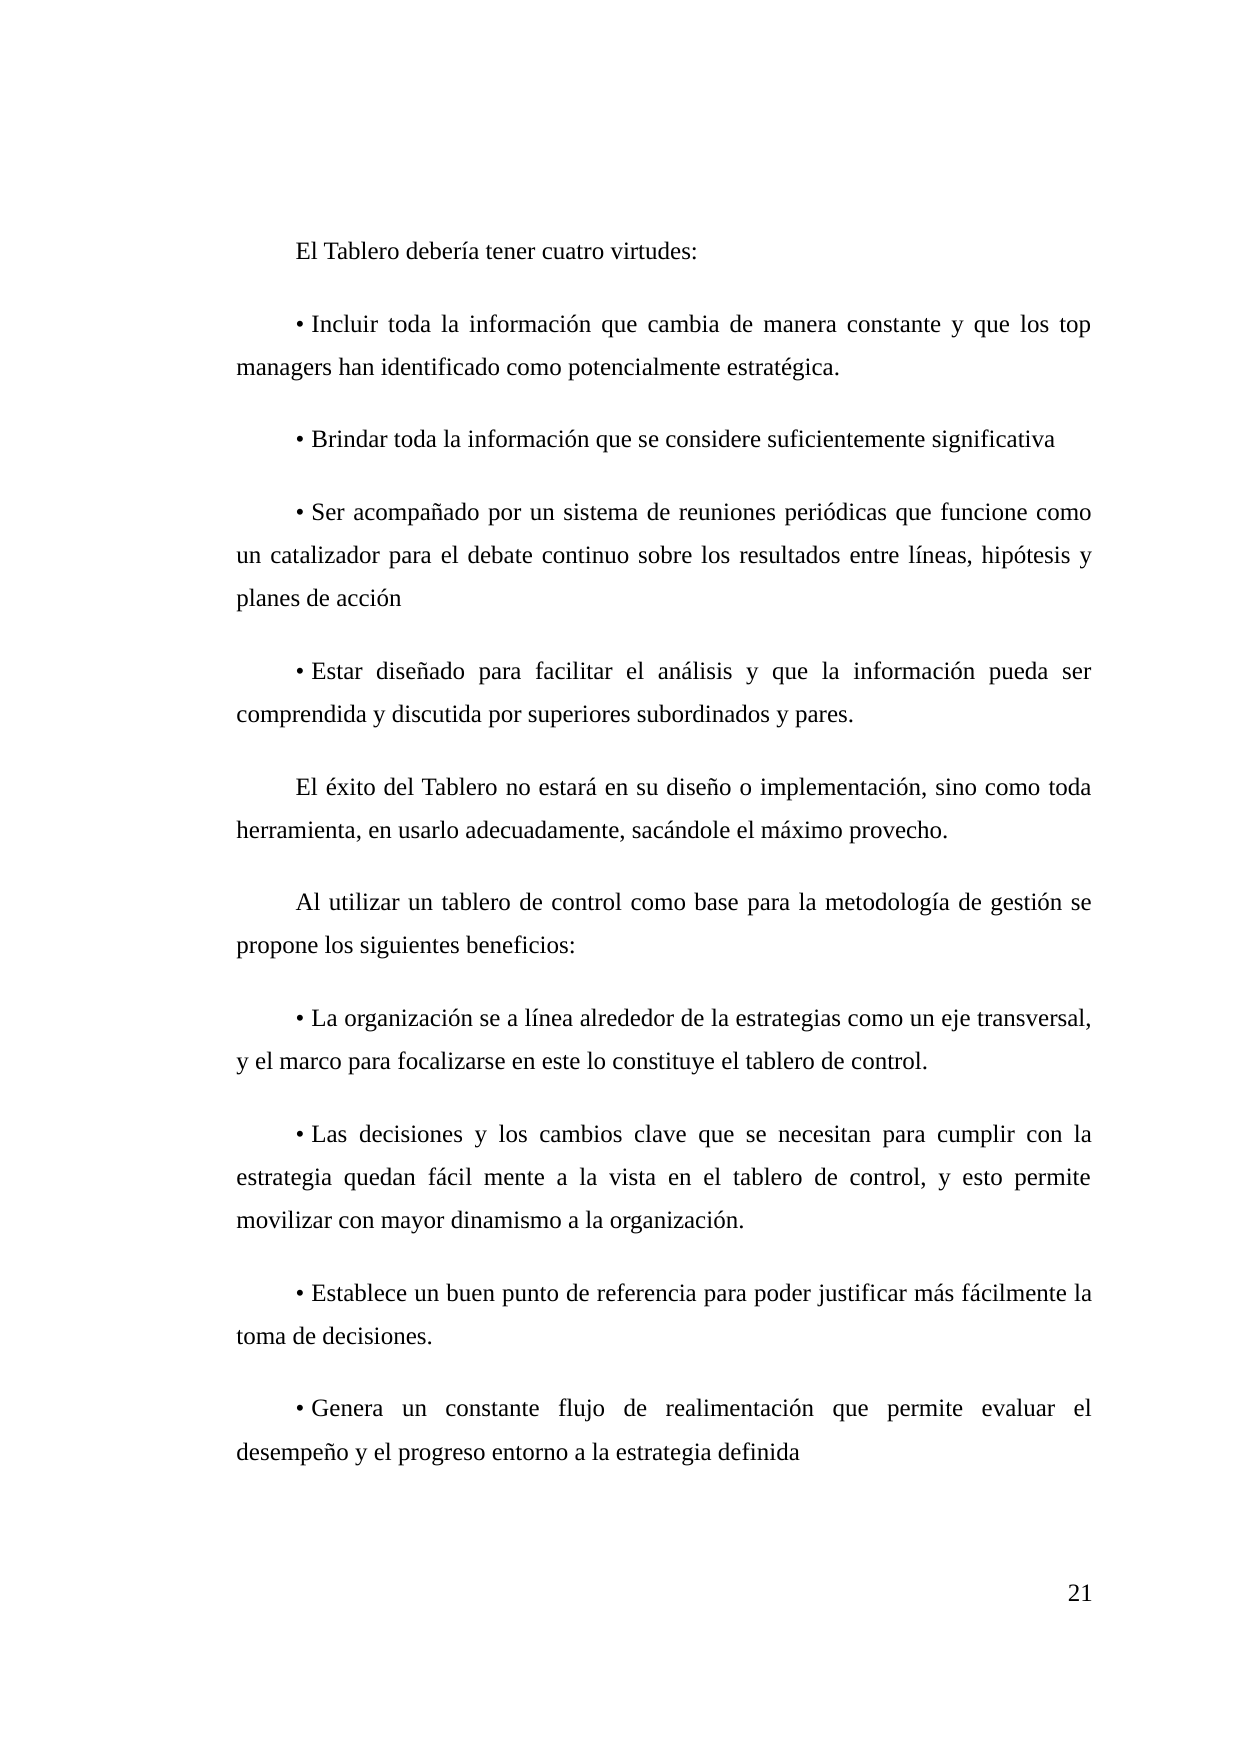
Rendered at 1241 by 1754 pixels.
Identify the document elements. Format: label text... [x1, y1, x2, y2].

text • Las decisiones y los cambios clave que se necesitan para cumplir con la estrategia quedan fácil mente a la vista en el tablero de control, y esto permite movilizar con mayor dinamismo a la organización. [236, 1119, 1093, 1234]
text • Estar diseñado para facilitar el análisis y que la información pueda ser comprendida y discutida por superiores subordinados y pares. [236, 656, 1093, 728]
text • Ser acompañado por un sistema de reuniones periódicas que funcione como un catalizador para el debate continuo sobre los resultados entre líneas, hipótesis y planes de acción [236, 497, 1093, 612]
text El éxito del Tablero no estará en su diseño o implementación, sino como toda herramienta, en usarlo adecuadamente, sacándole el máximo provecho. [236, 772, 1093, 844]
text • Establece un buen punto de referencia para poder justificar más fácilmente la toma de decisiones. [236, 1278, 1093, 1350]
text Al utilizar un tablero de control como base para la metodología de gestión se propone los siguientes beneficios: [236, 887, 1093, 959]
text El Tablero debería tener cuatro virtudes: [236, 236, 1093, 265]
text • La organización se a línea alrededor de la estrategias como un eje transversal, y el marco para focalizarse en este lo constituye el tablero de control. [236, 1003, 1093, 1075]
text • Genera un constante flujo de realimentación que permite evaluar el desempeño y el progreso entorno a la estrategia definida [236, 1393, 1093, 1465]
text • Incluir toda la información que cambia de manera constante y que los top managers han identificado como potencialmente estratégica. [236, 309, 1093, 381]
text • Brindar toda la información que se considere suficientemente significativa [236, 424, 1093, 453]
